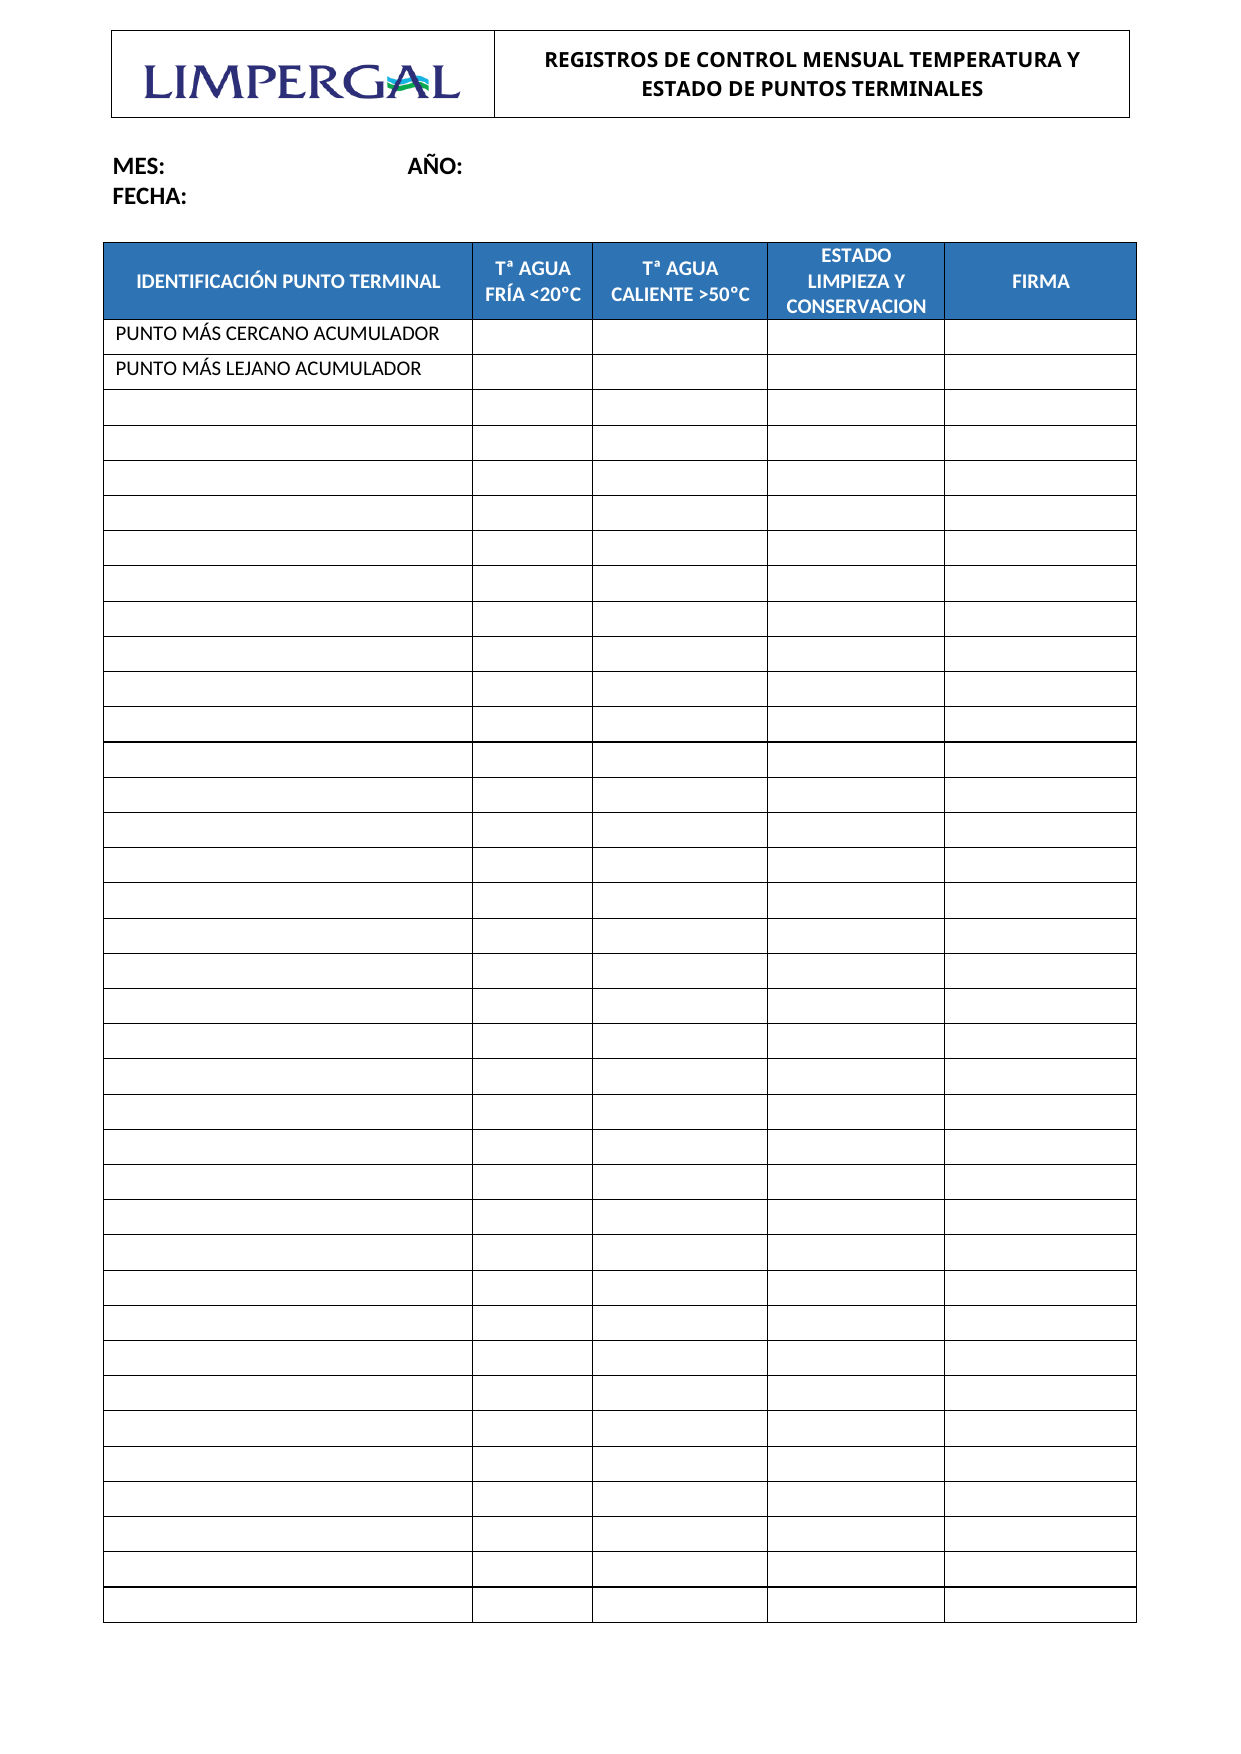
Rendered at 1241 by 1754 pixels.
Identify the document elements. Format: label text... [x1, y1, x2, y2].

table_cell [593, 1235, 767, 1269]
table_cell [104, 989, 472, 1023]
table_cell [945, 1235, 1136, 1269]
table_cell [104, 1130, 472, 1164]
table_cell [473, 1341, 592, 1375]
table_cell [473, 919, 592, 953]
table_cell [768, 1024, 944, 1058]
table_cell [945, 1130, 1136, 1164]
table_cell [768, 883, 944, 917]
table_cell [593, 1095, 767, 1129]
table_cell [768, 1447, 944, 1481]
table_cell [593, 1306, 767, 1340]
table_cell [473, 1588, 592, 1622]
table_cell [945, 602, 1136, 636]
table_cell [593, 1411, 767, 1446]
table_cell [768, 778, 944, 812]
table_cell [473, 1517, 592, 1551]
table_cell [593, 707, 767, 741]
table_cell [104, 531, 472, 565]
table_cell [768, 919, 944, 953]
table_cell [473, 707, 592, 741]
table_cell [768, 1341, 944, 1375]
table_cell [104, 1271, 472, 1305]
table_cell [768, 989, 944, 1023]
table_cell [593, 1130, 767, 1164]
table_cell [593, 1271, 767, 1305]
table_cell [945, 989, 1136, 1023]
table_cell [945, 1482, 1136, 1516]
table_cell [593, 778, 767, 812]
table_cell [945, 813, 1136, 847]
table_cell [473, 813, 592, 847]
table_cell [593, 1376, 767, 1410]
table_cell [104, 1095, 472, 1129]
table_cell [768, 1200, 944, 1234]
table_cell [945, 1165, 1136, 1199]
table_cell [945, 426, 1136, 460]
table_cell [945, 531, 1136, 565]
table_cell [945, 883, 1136, 917]
table_cell [104, 1411, 472, 1446]
table_cell [104, 496, 472, 530]
table_cell [593, 1059, 767, 1093]
table_cell [945, 1024, 1136, 1058]
table_cell [104, 1235, 472, 1269]
table_cell [593, 1447, 767, 1481]
table_cell PUNTO MÁS CERCANO ACUMULADOR [104, 320, 472, 354]
table_cell [104, 1482, 472, 1516]
table_cell [945, 1447, 1136, 1481]
table_cell [945, 1095, 1136, 1129]
table_cell [104, 672, 472, 706]
table_cell [768, 602, 944, 636]
table_cell [104, 1024, 472, 1058]
table_cell [104, 778, 472, 812]
table_cell [104, 1059, 472, 1093]
table_cell [945, 320, 1136, 354]
table_cell [593, 390, 767, 424]
table_cell [473, 320, 592, 354]
table_cell [945, 1200, 1136, 1234]
table_cell [593, 1482, 767, 1516]
table_cell [104, 919, 472, 953]
table_cell [473, 1024, 592, 1058]
table_cell [768, 1095, 944, 1129]
table_cell [768, 1235, 944, 1269]
table_cell [473, 637, 592, 671]
table_cell [473, 1306, 592, 1340]
table_cell [768, 743, 944, 777]
table_cell [768, 566, 944, 601]
table_cell [473, 1095, 592, 1129]
table_cell [768, 1130, 944, 1164]
table_cell [473, 989, 592, 1023]
table_cell [473, 426, 592, 460]
table_cell [945, 1306, 1136, 1340]
table_cell [945, 1059, 1136, 1093]
table_cell [768, 954, 944, 988]
table_cell [104, 1588, 472, 1622]
table_cell [768, 1552, 944, 1586]
table_header Tª AGUA CALIENTE >50ºC [593, 243, 767, 319]
table_cell [473, 954, 592, 988]
table_cell [593, 1200, 767, 1234]
table_cell [945, 1271, 1136, 1305]
table_cell [104, 954, 472, 988]
table_cell [104, 426, 472, 460]
table_cell [473, 461, 592, 495]
table_cell [768, 496, 944, 530]
table_cell [473, 1271, 592, 1305]
table_cell [768, 1411, 944, 1446]
table_cell [593, 1517, 767, 1551]
table_cell [593, 426, 767, 460]
table_cell [945, 390, 1136, 424]
table_cell [473, 355, 592, 389]
table_cell [945, 1517, 1136, 1551]
table_cell [104, 1165, 472, 1199]
table_cell [593, 637, 767, 671]
table_cell [768, 1588, 944, 1622]
table_cell [593, 1341, 767, 1375]
table_cell [473, 1130, 592, 1164]
table_cell [104, 743, 472, 777]
table_cell [104, 390, 472, 424]
table_cell [473, 1165, 592, 1199]
table_cell [104, 637, 472, 671]
table_cell [593, 883, 767, 917]
table_cell [768, 1165, 944, 1199]
table_cell [473, 1059, 592, 1093]
table_cell [473, 531, 592, 565]
table_cell [104, 1552, 472, 1586]
table_cell [593, 355, 767, 389]
table_cell [473, 1411, 592, 1446]
table_cell [768, 848, 944, 882]
table_cell [473, 672, 592, 706]
table_cell [473, 1482, 592, 1516]
list FECHA: [112, 181, 1128, 211]
table_cell [104, 566, 472, 601]
table_cell [945, 566, 1136, 601]
table_cell [768, 461, 944, 495]
table_cell [473, 778, 592, 812]
table_cell [104, 848, 472, 882]
table_cell [593, 602, 767, 636]
table_cell [945, 778, 1136, 812]
table_cell [473, 1447, 592, 1481]
table_cell [768, 813, 944, 847]
table_cell [945, 707, 1136, 741]
table_cell [593, 320, 767, 354]
table_cell [473, 566, 592, 601]
table_cell [945, 672, 1136, 706]
table_cell [473, 602, 592, 636]
table_cell [593, 496, 767, 530]
table_cell [104, 1447, 472, 1481]
table_cell [768, 672, 944, 706]
table_cell [768, 320, 944, 354]
table_header FIRMA [945, 243, 1136, 319]
table_cell [945, 355, 1136, 389]
table_header Tª AGUA FRÍA <20ºC [473, 243, 592, 319]
table_cell [593, 461, 767, 495]
table_cell [593, 531, 767, 565]
table_cell [945, 743, 1136, 777]
table_cell [473, 1552, 592, 1586]
table_cell [768, 1059, 944, 1093]
table_cell [768, 1306, 944, 1340]
table_cell [768, 355, 944, 389]
list MES: AÑO: [112, 150, 1128, 181]
table_cell [104, 707, 472, 741]
table_cell [473, 743, 592, 777]
table_cell [593, 919, 767, 953]
table_cell [945, 1341, 1136, 1375]
table_header IDENTIFICACIÓN PUNTO TERMINAL [104, 243, 472, 319]
table_header ESTADO LIMPIEZA Y CONSERVACION [768, 243, 944, 319]
table_cell [593, 1165, 767, 1199]
table_cell [593, 743, 767, 777]
table_cell [593, 989, 767, 1023]
picture [142, 44, 463, 102]
table_cell [104, 461, 472, 495]
table_cell [945, 496, 1136, 530]
table_cell [945, 1588, 1136, 1622]
table_cell [104, 1306, 472, 1340]
table_cell [473, 390, 592, 424]
table_cell [768, 426, 944, 460]
table_cell [593, 813, 767, 847]
table_cell [768, 707, 944, 741]
table_cell [593, 672, 767, 706]
table_cell [945, 1411, 1136, 1446]
table_cell [945, 919, 1136, 953]
table_cell [593, 1588, 767, 1622]
table_cell [768, 531, 944, 565]
table_cell [768, 1517, 944, 1551]
table_cell [593, 566, 767, 601]
table_cell [473, 1200, 592, 1234]
table_cell [945, 637, 1136, 671]
table_cell [593, 1024, 767, 1058]
table_cell [473, 883, 592, 917]
table_cell [473, 848, 592, 882]
table_cell [104, 602, 472, 636]
table_cell [593, 954, 767, 988]
table_cell [593, 848, 767, 882]
table_cell [104, 883, 472, 917]
table_cell [473, 496, 592, 530]
table_cell [945, 461, 1136, 495]
table_cell [945, 1552, 1136, 1586]
table_cell [945, 1376, 1136, 1410]
table_cell [104, 813, 472, 847]
table_cell [768, 1271, 944, 1305]
table_cell [473, 1376, 592, 1410]
table_cell [104, 1517, 472, 1551]
table_cell [768, 637, 944, 671]
table_cell [104, 1341, 472, 1375]
table_cell [104, 1376, 472, 1410]
table_cell [945, 848, 1136, 882]
table_cell [473, 1235, 592, 1269]
table_cell [945, 954, 1136, 988]
table_cell [593, 1552, 767, 1586]
table_cell [104, 1200, 472, 1234]
table_cell [768, 1376, 944, 1410]
table_cell PUNTO MÁS LEJANO ACUMULADOR [104, 355, 472, 389]
table_cell [768, 390, 944, 424]
table_cell [768, 1482, 944, 1516]
